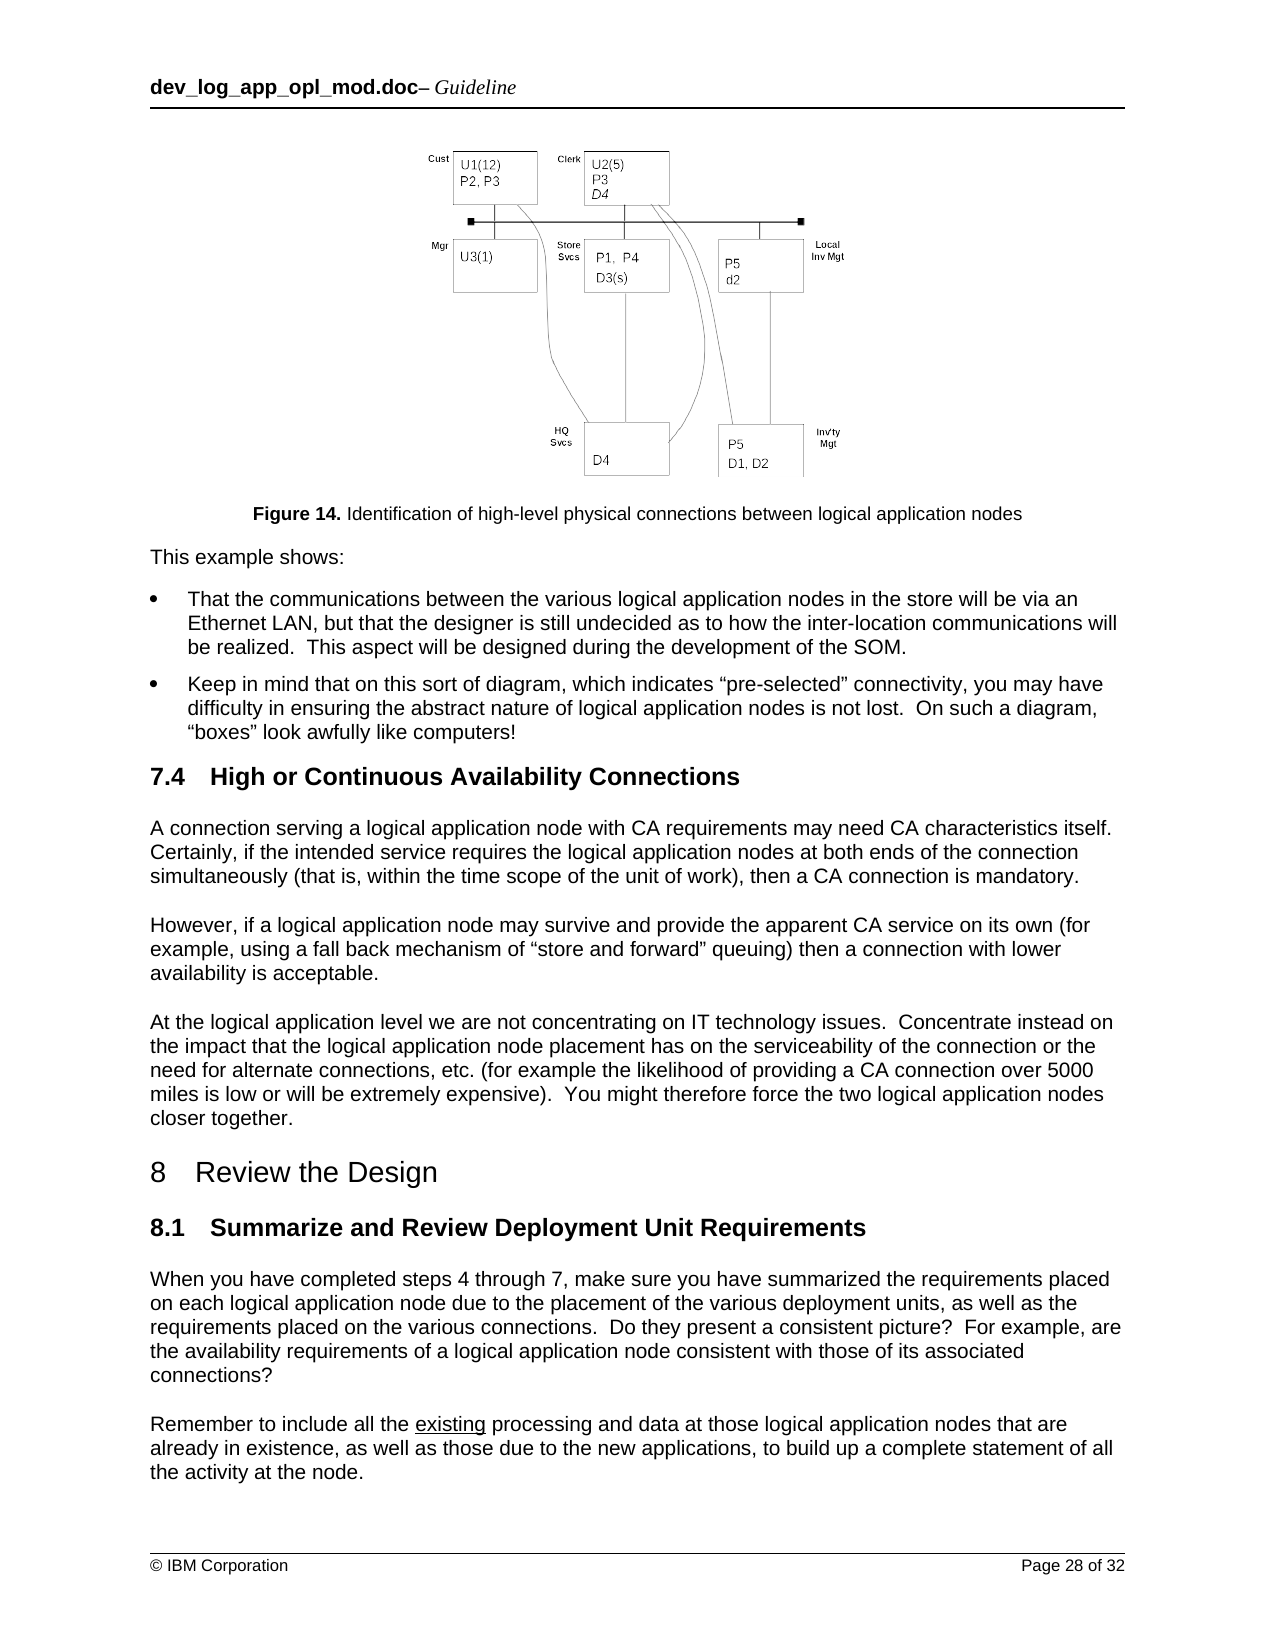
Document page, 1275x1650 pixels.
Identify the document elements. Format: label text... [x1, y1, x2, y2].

subtitle High or Continuous Availability Connections [150, 762, 1125, 791]
subtitle Review the Design [150, 1155, 1125, 1188]
text A connection serving a logical application node with CA requirements may need CA characteristics itself. Certainly, if the intended service requires the logical application nodes at both ends of the connection simultaneously (that is, within the time scope of the unit of work), then a CA connection is mandatory. [150, 816, 1125, 888]
text Remember to include all the existing processing and data at those logical application nodes that are already in existence, as well as those due to the new applications, to build up a complete statement of all the activity at the node. [150, 1412, 1125, 1484]
list That the communications between the various logical application nodes in the store will be via an Ethernet LAN, but that the designer is still undecided as to how the inter-location communications will be realized. This aspect will be designed during the development of the SOM. [150, 587, 1125, 659]
text At the logical application level we are not concentrating on IT technology issues. Concentrate instead on the impact that the logical application node placement has on the serviceability of the connection or the need for alternate connections, etc. (for example the likelihood of providing a CA connection over 5000 miles is low or will be extremely expensive). You might therefore force the two logical application nodes closer together. [150, 1010, 1125, 1130]
subtitle Summarize and Review Deployment Unit Requirements [150, 1213, 1125, 1242]
text When you have completed steps 4 through 7, make sure you have summarized the requirements placed on each logical application node due to the placement of the various deployment units, as well as the requirements placed on the various connections. Do they present a consistent picture? For example, are the availability requirements of a logical application node consistent with those of its associated connections? [150, 1267, 1125, 1387]
text This example shows: [150, 544, 1125, 568]
text Figure 14. Identification of high-level physical connections between logical application nodes [150, 503, 1125, 524]
list Keep in mind that on this sort of diagram, which indicates “pre-selected” connectivity, you may have difficulty in ensuring the abstract nature of logical application nodes is not lost. On such a diagram, “boxes” look awfully like computers! [150, 672, 1125, 744]
text However, if a logical application node may survive and provide the apparent CA service on its own (for example, using a fall back mechanism of “store and forward” queuing) then a connection with lower availability is acceptable. [150, 913, 1125, 985]
